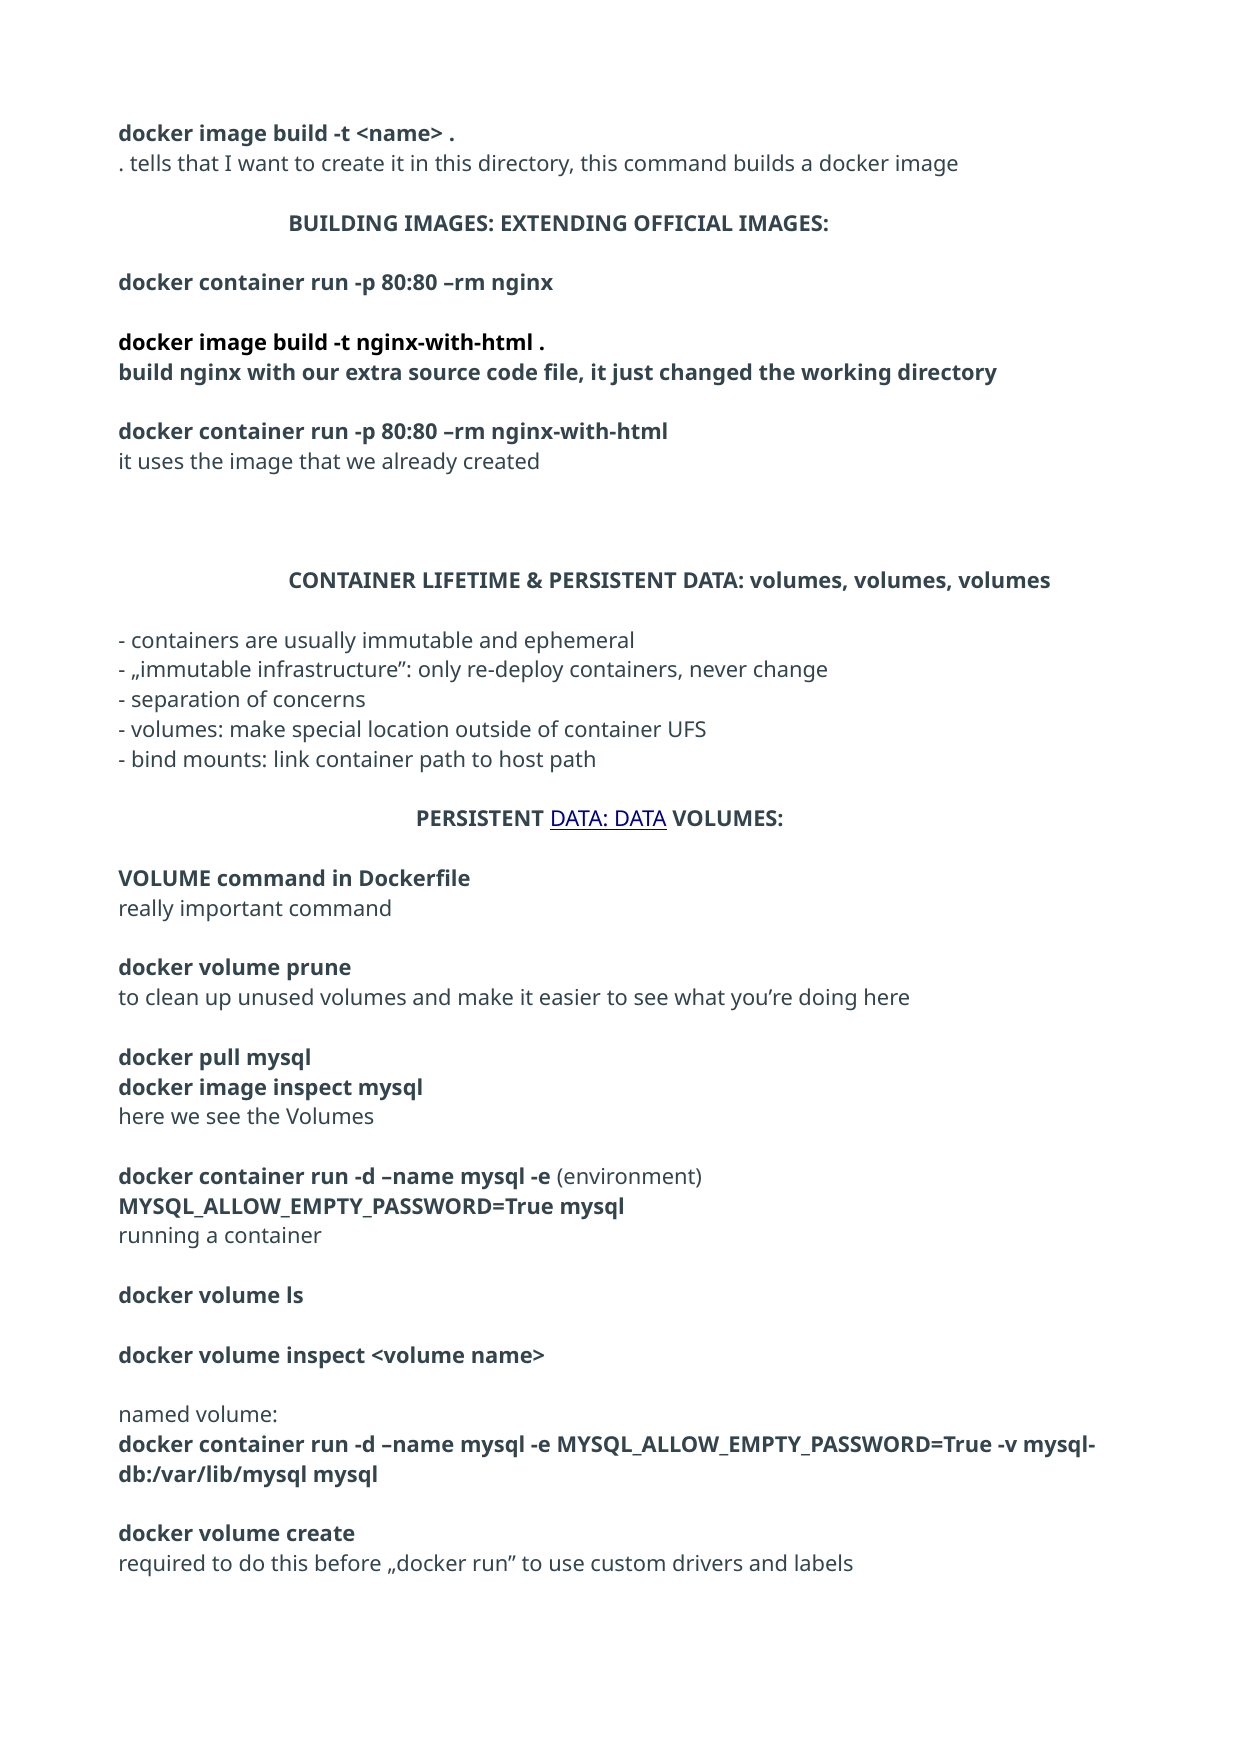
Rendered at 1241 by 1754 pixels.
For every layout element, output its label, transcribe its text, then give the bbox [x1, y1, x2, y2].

text docker pull mysql [118, 1042, 1122, 1071]
text docker image inspect mysql [118, 1071, 1122, 1101]
text PERSISTENT DATA: DATA VOLUMES: [118, 803, 1122, 833]
text docker image build -t <name> . . tells that I want to create it in this directory, this command builds a docker image [118, 118, 1122, 178]
text - separation of concerns [118, 684, 1122, 714]
text - volumes: make special location outside of container UFS [118, 714, 1122, 744]
text it uses the image that we already created [118, 446, 1122, 476]
text CONTAINER LIFETIME & PERSISTENT DATA: volumes, volumes, volumes [118, 565, 1122, 595]
text to clean up unused volumes and make it easier to see what you’re doing here [118, 982, 1122, 1012]
text docker volume prune [118, 952, 1122, 982]
text running a container [118, 1220, 1122, 1250]
text BUILDING IMAGES: EXTENDING OFFICIAL IMAGES: [118, 207, 1122, 237]
text docker container run -p 80:80 –rm nginx-with-html [118, 416, 1122, 446]
text docker container run -p 80:80 –rm nginx [118, 267, 1122, 297]
text docker container run -d –name mysql -e MYSQL_ALLOW_EMPTY_PASSWORD=True -v mysql-db:/var/lib/mysql mysql [118, 1429, 1122, 1488]
text - „immutable infrastructure”: only re-deploy containers, never change [118, 654, 1122, 684]
text - containers are usually immutable and ephemeral [118, 624, 1122, 654]
text named volume: [118, 1399, 1122, 1429]
text here we see the Volumes [118, 1101, 1122, 1131]
text required to do this before „docker run” to use custom drivers and labels [118, 1548, 1122, 1578]
text docker container run -d –name mysql -e (environment) MYSQL_ALLOW_EMPTY_PASSWORD=True mysql [118, 1161, 1122, 1220]
text docker image build -t nginx-with-html . [118, 327, 1122, 356]
text VOLUME command in Dockerfile [118, 863, 1122, 893]
text docker volume ls [118, 1280, 1122, 1310]
text really important command [118, 893, 1122, 922]
text build nginx with our extra source code file, it just changed the working directory [118, 356, 1122, 386]
text docker volume create [118, 1518, 1122, 1548]
text docker volume inspect <volume name> [118, 1339, 1122, 1369]
text - bind mounts: link container path to host path [118, 744, 1122, 773]
